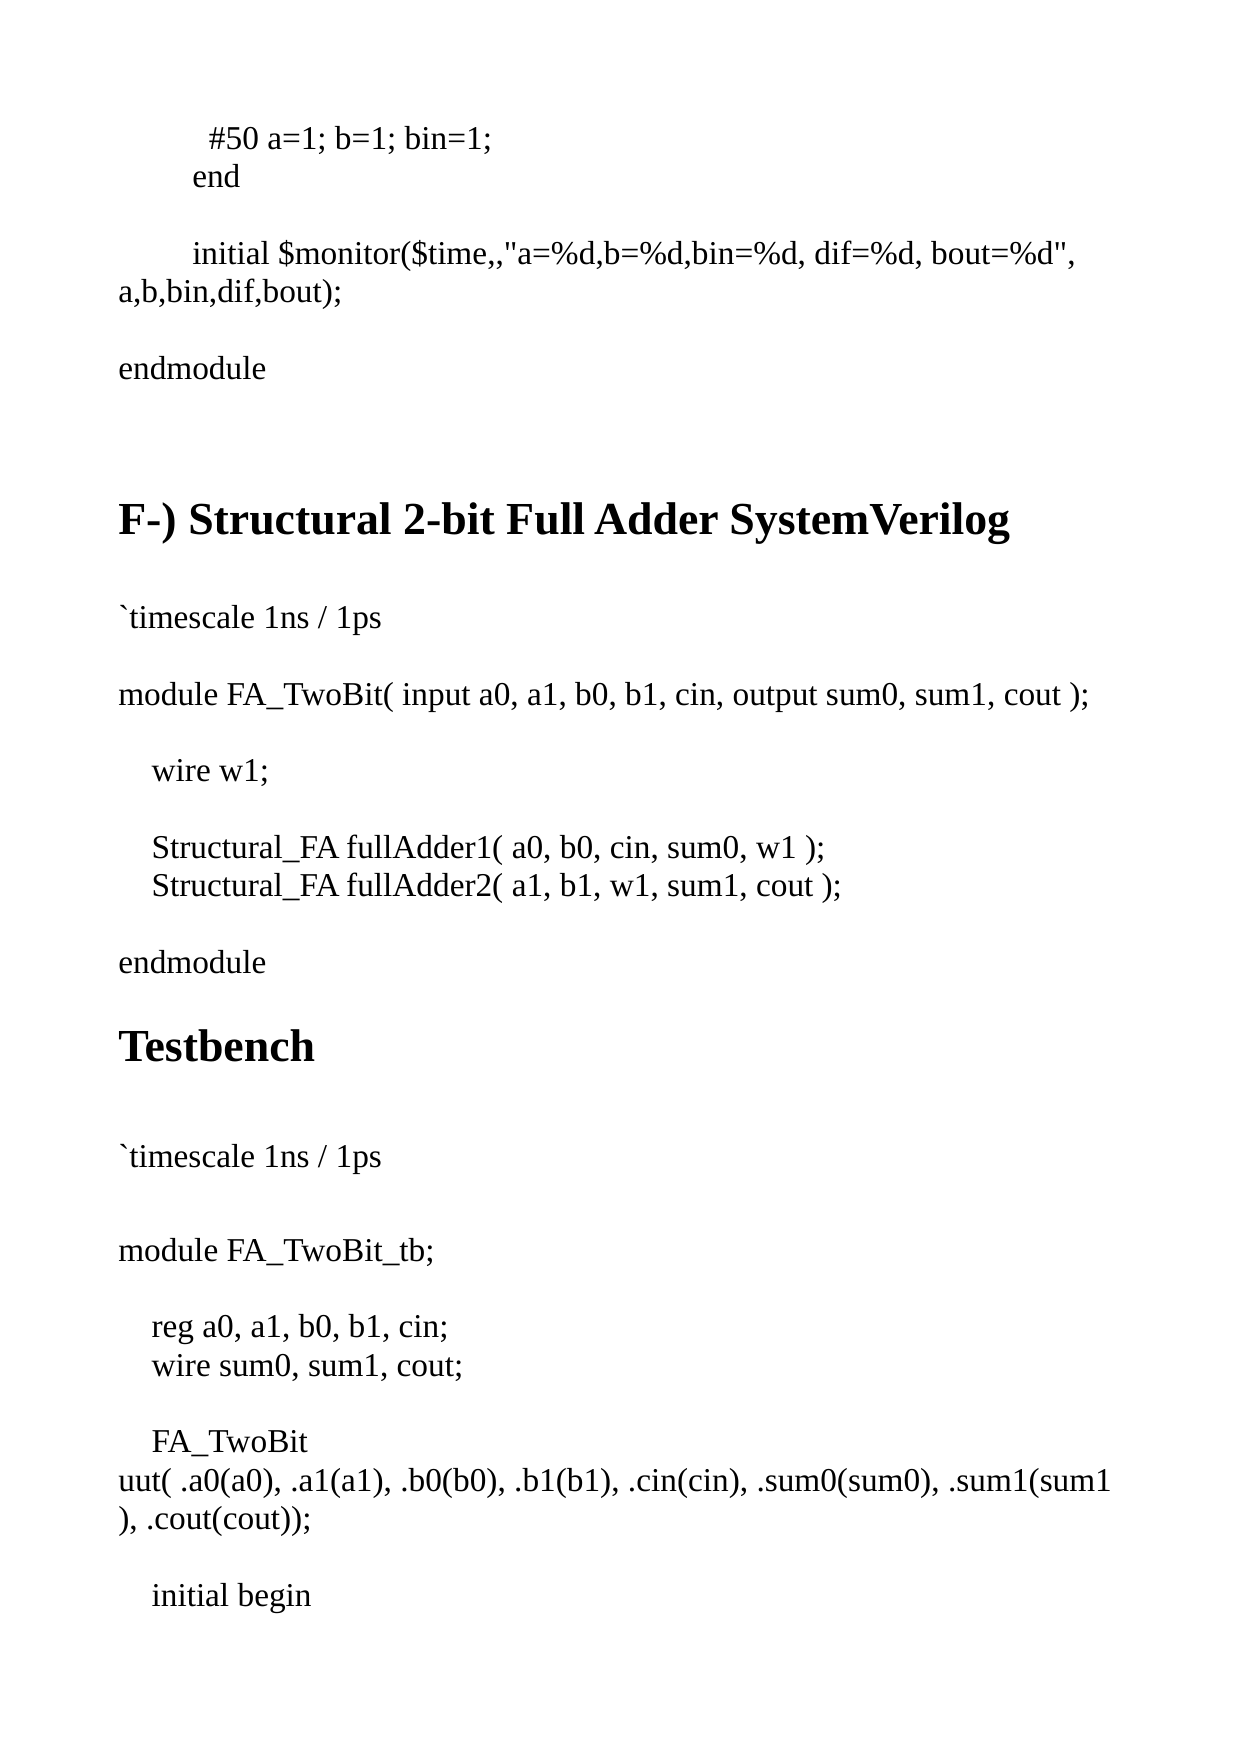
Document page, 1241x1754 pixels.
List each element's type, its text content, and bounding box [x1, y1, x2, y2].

text Structural_FA fullAdder1( a0, b0, cin, sum0, w1 ); [118, 827, 1122, 866]
text initial $monitor($time,,"a=%d,b=%d,bin=%d, dif=%d, bout=%d", a,b,bin,dif,bout); [118, 233, 1122, 310]
text module FA_TwoBit_tb; [118, 1230, 1122, 1268]
text initial begin [118, 1575, 1122, 1613]
text reg a0, a1, b0, b1, cin; [118, 1306, 1122, 1345]
text endmodule [118, 942, 1122, 981]
text `timescale 1ns / 1ps [118, 597, 1122, 636]
text wire sum0, sum1, cout; [118, 1345, 1122, 1383]
text FA_TwoBit uut( .a0(a0), .a1(a1), .b0(b0), .b1(b1), .cin(cin), .sum0(sum0), .sum1(sum1), .cout(cout)); [118, 1421, 1122, 1536]
text F-) Structural 2-bit Full Adder SystemVerilog [118, 492, 1122, 544]
text module FA_TwoBit( input a0, a1, b0, b1, cin, output sum0, sum1, cout ); [118, 674, 1122, 712]
text wire w1; [118, 751, 1122, 789]
text Testbench [118, 1019, 1122, 1072]
text endmodule [118, 348, 1122, 386]
text #50 a=1; b=1; bin=1; [118, 118, 1122, 156]
text `timescale 1ns / 1ps [118, 1124, 1122, 1177]
text Structural_FA fullAdder2( a1, b1, w1, sum1, cout ); [118, 866, 1122, 904]
text end [118, 156, 1122, 195]
